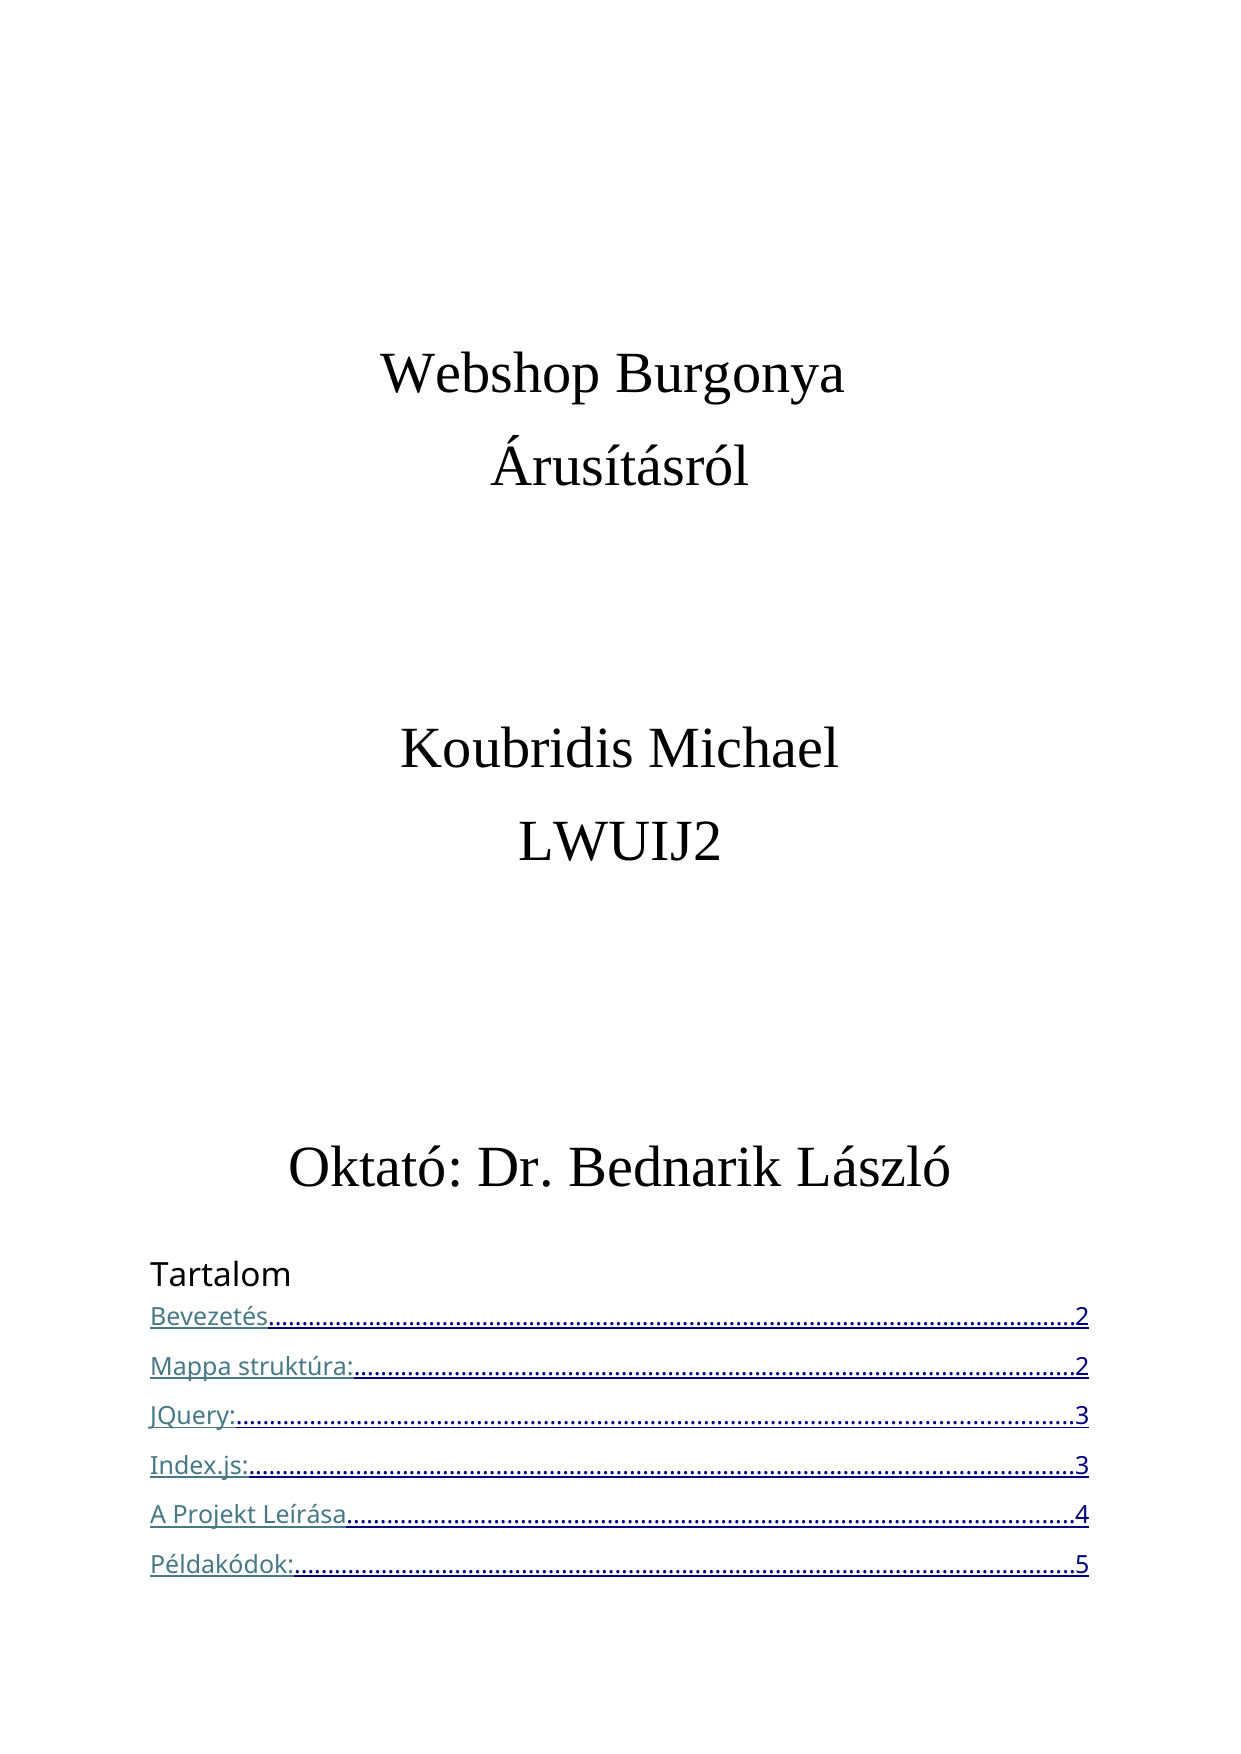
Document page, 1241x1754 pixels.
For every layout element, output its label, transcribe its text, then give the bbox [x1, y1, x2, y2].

text Index.js: 3 [150, 1447, 1090, 1481]
text Bevezetés 2 [150, 1298, 1090, 1333]
text LWUIJ2 [150, 806, 1090, 873]
text Webshop Burgonya [150, 337, 1090, 404]
text A Projekt Leírása 4 [150, 1497, 1090, 1531]
text Mappa struktúra: 2 [150, 1348, 1090, 1382]
text Koubridis Michael [150, 712, 1090, 779]
text Példakódok: 5 [150, 1546, 1090, 1581]
text Tartalom [150, 1250, 1090, 1296]
text JQuery: 3 [150, 1398, 1090, 1432]
text Oktató: Dr. Bednarik László [150, 1132, 1090, 1199]
text Árusításról [150, 431, 1090, 498]
